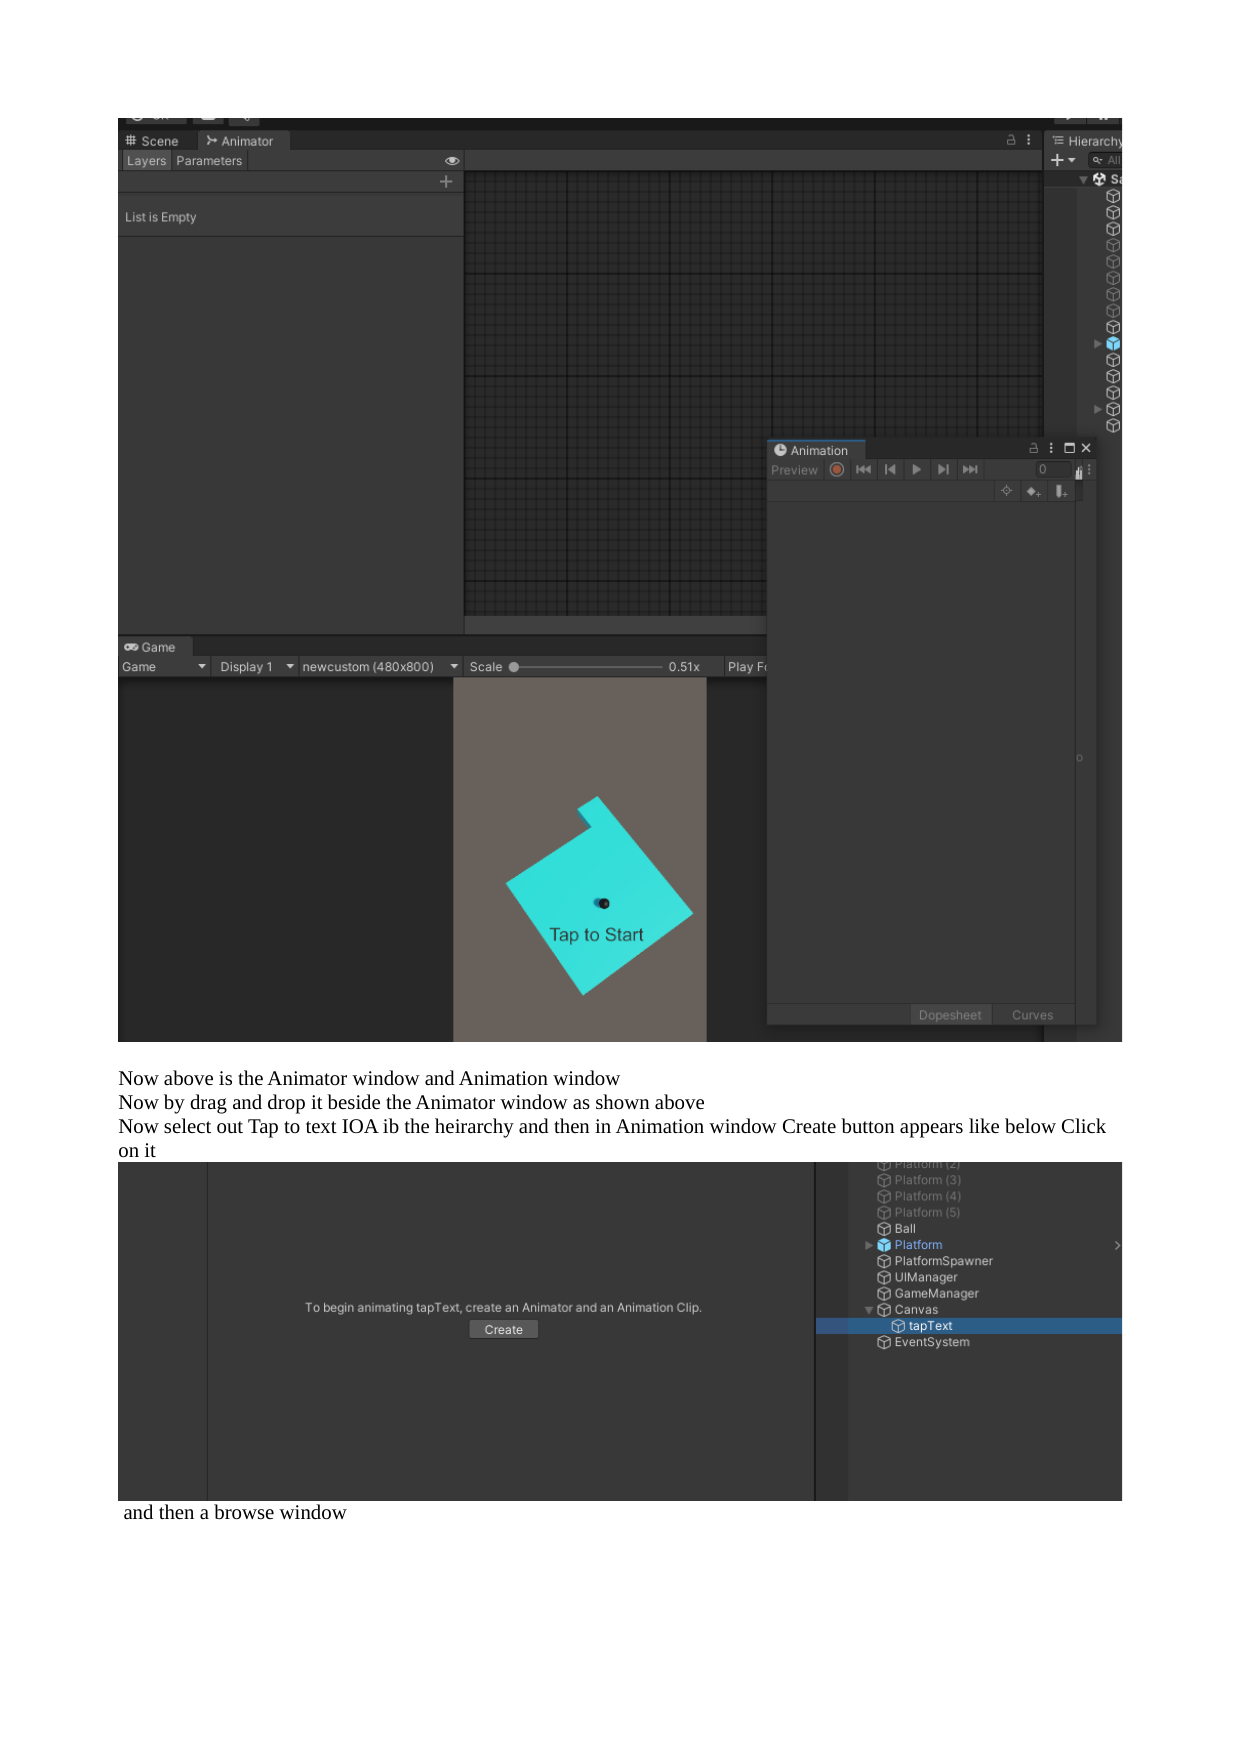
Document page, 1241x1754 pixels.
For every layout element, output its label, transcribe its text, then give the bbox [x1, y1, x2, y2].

picture [118, 118, 1123, 1042]
text Now above is the Animator window and Animation window [118, 1066, 1122, 1090]
text Now by drag and drop it beside the Animator window as shown above [118, 1090, 1122, 1114]
text and then a browse window [118, 1501, 1122, 1524]
text Now select out Tap to text IOA ib the heirarchy and then in Animation window Create button appears like below Click on it [118, 1114, 1122, 1162]
picture [118, 1162, 1123, 1501]
